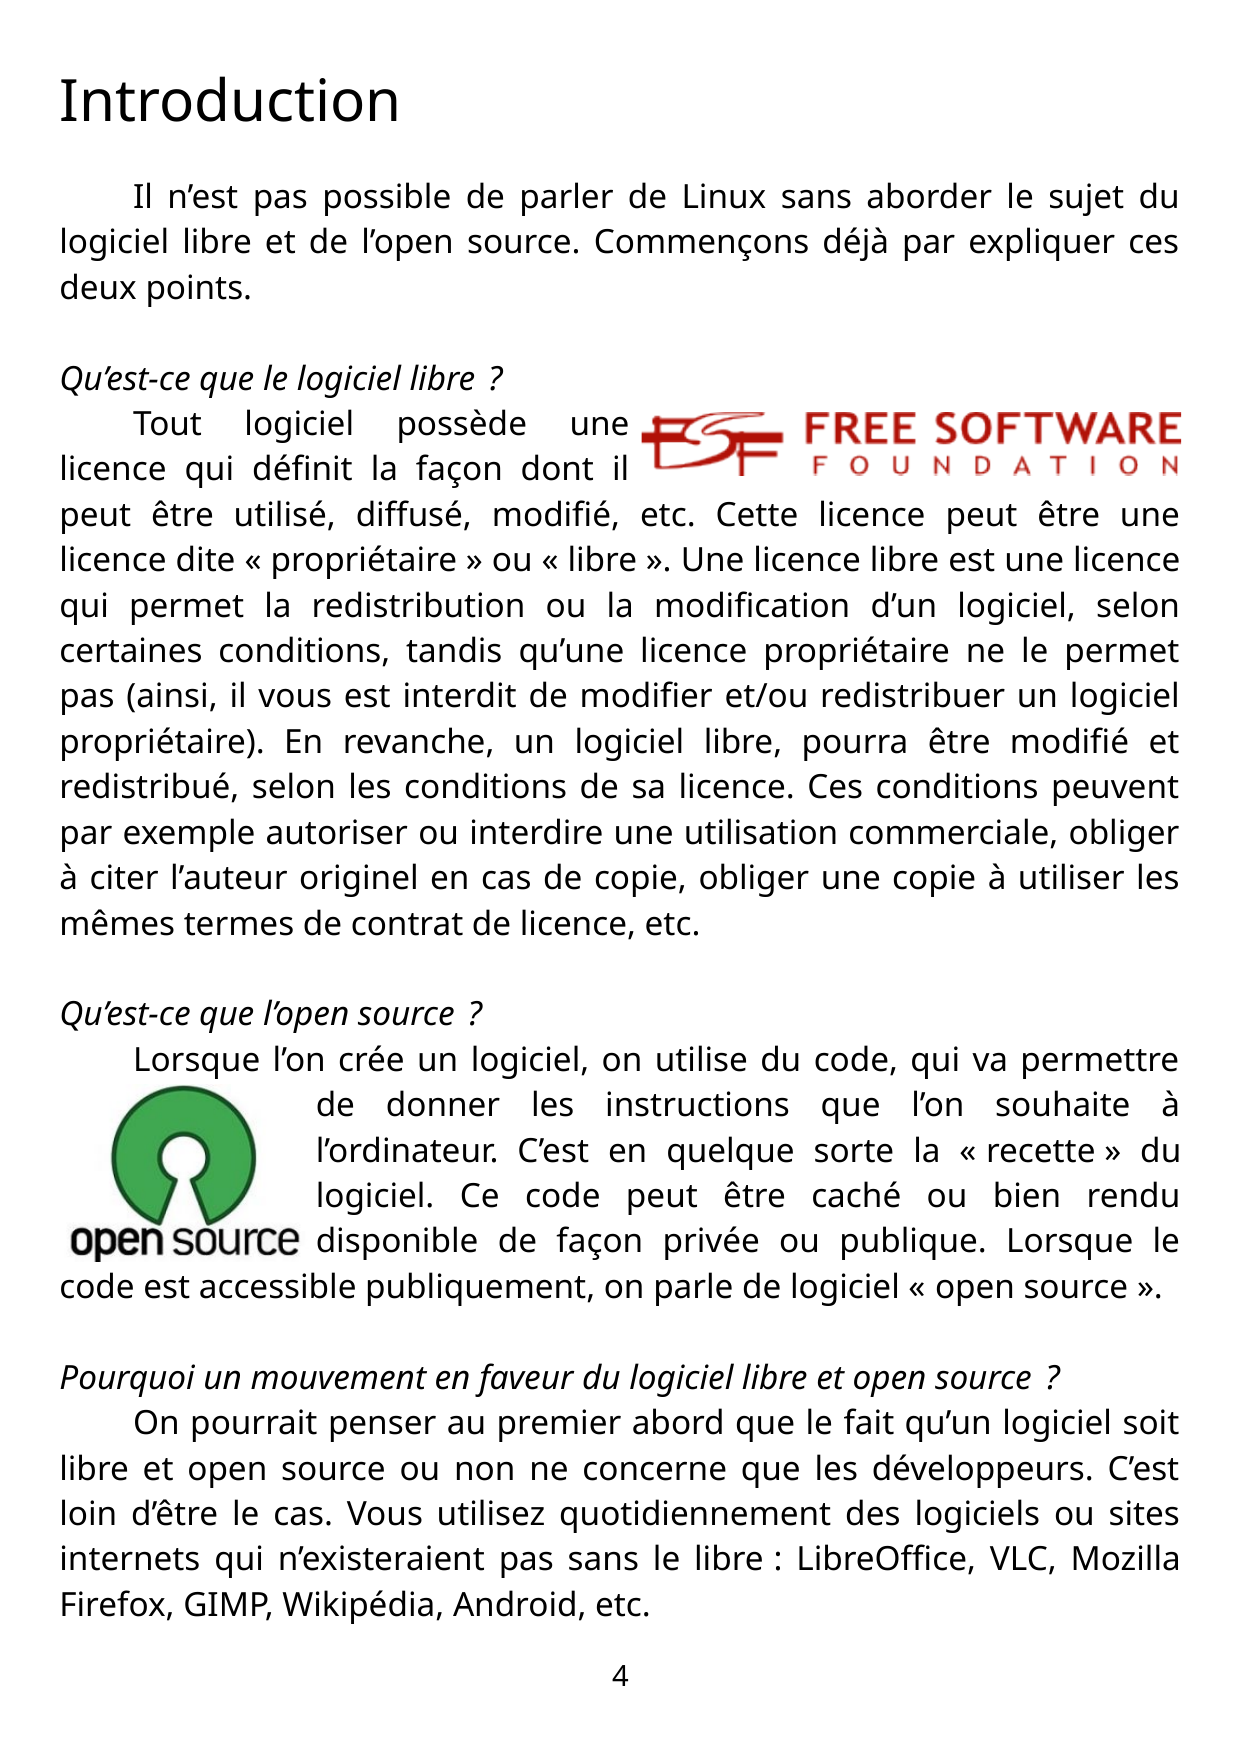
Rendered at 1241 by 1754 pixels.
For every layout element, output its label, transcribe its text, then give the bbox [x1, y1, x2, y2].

picture [61, 1084, 310, 1262]
text Qu’est-ce que le logiciel libre ? [59, 354, 1181, 400]
text Tout logiciel possède une licence qui définit la façon dont il peut être utilisé, diffusé, modifié, etc. Cette licence peut être une licence dite « propriétaire » ou « libre ». Une licence libre est une licence qui permet la redistribution ou la modification d’un logiciel, selon certaines conditions, tandis qu’une licence propriétaire ne le permet pas (ainsi, il vous est interdit de modifier et/ou redistribuer un logiciel propriétaire). En revanche, un logiciel libre, pourra être modifié et redistribué, selon les conditions de sa licence. Ces conditions peuvent par exemple autoriser ou interdire une utilisation commerciale, obliger à citer l’auteur originel en cas de copie, obliger une copie à utiliser les mêmes termes de contrat de licence, etc. [59, 400, 1181, 945]
picture [641, 412, 1182, 476]
text On pourrait penser au premier abord que le fait qu’un logiciel soit libre et open source ou non ne concerne que les développeurs. C’est loin d’être le cas. Vous utilisez quotidiennement des logiciels ou sites internets qui n’existeraient pas sans le libre : LibreOffice, VLC, Mozilla Firefox, GIMP, Wikipédia, Android, etc. [59, 1399, 1181, 1626]
text Lorsque l’on crée un logiciel, on utilise du code, qui va permettre de donner les instructions que l’on souhaite à l’ordinateur. C’est en quelque sorte la « recette » du logiciel. Ce code peut être caché ou bien rendu disponible de façon privée ou publique. Lorsque le code est accessible publiquement, on parle de logiciel « open source ». [59, 1036, 1181, 1308]
text Il n’est pas possible de parler de Linux sans aborder le sujet du logiciel libre et de l’open source. Commençons déjà par expliquer ces deux points. [59, 173, 1181, 309]
text Introduction [59, 59, 1181, 138]
text Qu’est-ce que l’open source ? [59, 990, 1181, 1036]
text Pourquoi un mouvement en faveur du logiciel libre et open source ? [59, 1353, 1181, 1399]
